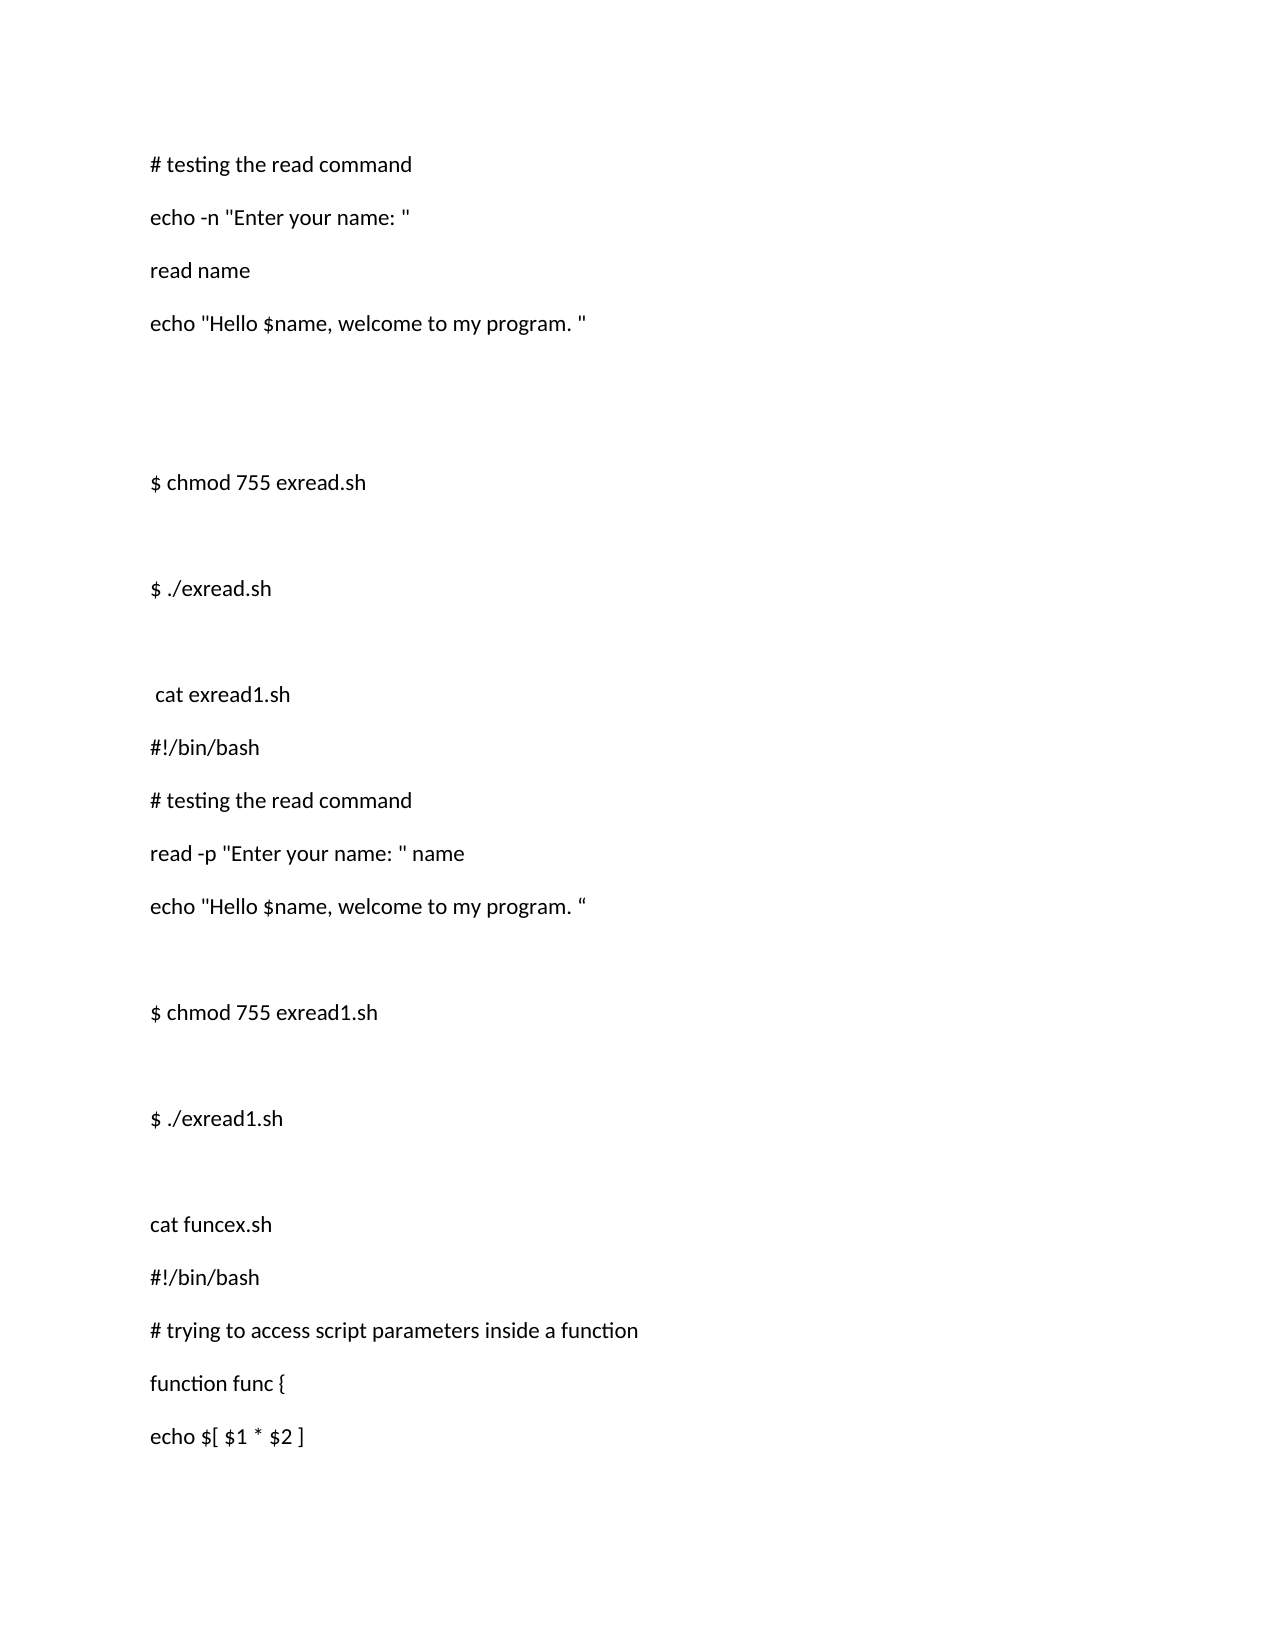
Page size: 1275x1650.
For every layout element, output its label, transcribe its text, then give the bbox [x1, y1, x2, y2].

text #!/bin/bash [150, 733, 1125, 761]
text function func { [150, 1369, 1125, 1397]
text # testing the read command [150, 150, 1125, 178]
text read -p "Enter your name: " name [150, 839, 1125, 867]
text echo "Hello $name, welcome to my program. " [150, 309, 1125, 337]
text $ chmod 755 exread1.sh [150, 998, 1125, 1026]
text echo $[ $1 * $2 ] [150, 1422, 1125, 1451]
text $ ./exread1.sh [150, 1104, 1125, 1132]
text read name [150, 256, 1125, 284]
text # trying to access script parameters inside a function [150, 1316, 1125, 1344]
text $ ./exread.sh [150, 574, 1125, 602]
text cat exread1.sh [150, 680, 1125, 708]
text echo -n "Enter your name: " [150, 203, 1125, 231]
text #!/bin/bash [150, 1263, 1125, 1291]
text echo "Hello $name, welcome to my program. “ [150, 892, 1125, 920]
text $ chmod 755 exread.sh [150, 468, 1125, 496]
text cat funcex.sh [150, 1210, 1125, 1238]
text # testing the read command [150, 786, 1125, 814]
